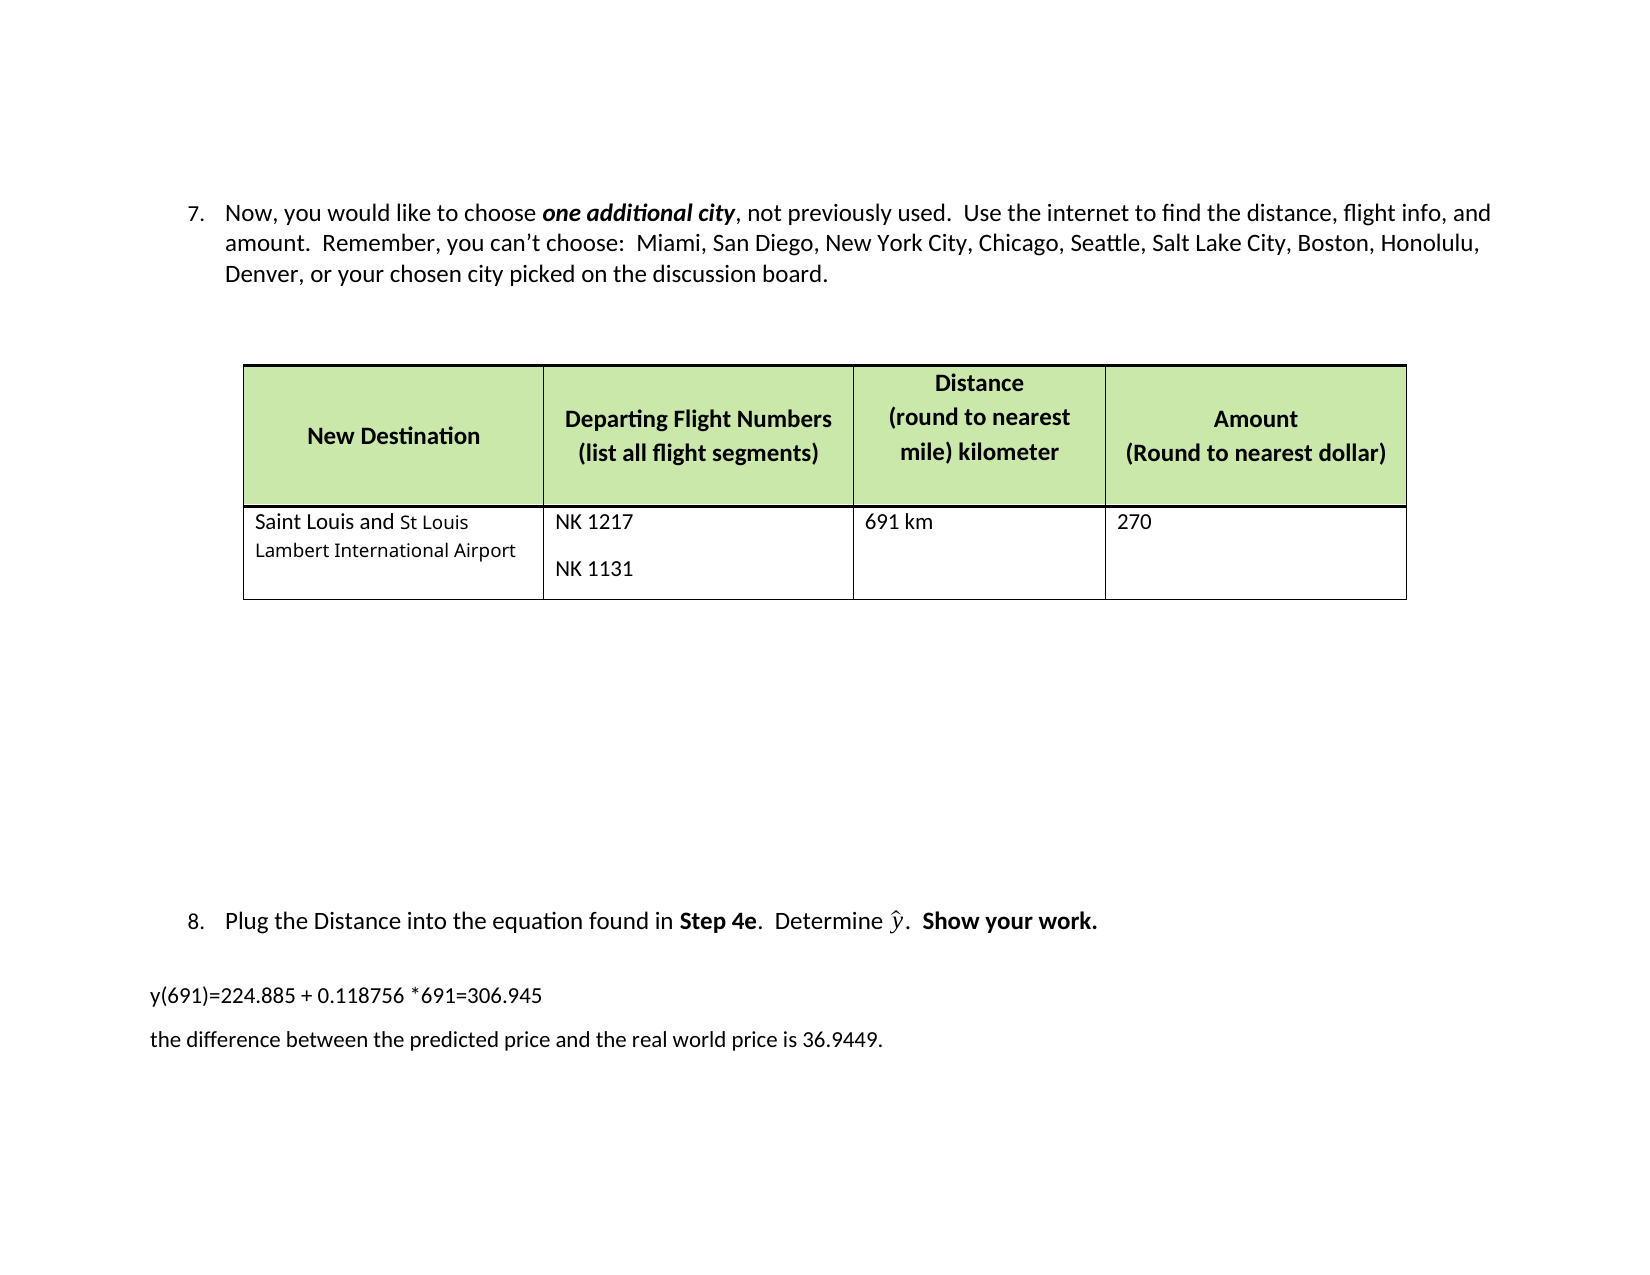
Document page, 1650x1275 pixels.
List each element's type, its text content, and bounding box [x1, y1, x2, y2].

text the difference between the predicted price and the real world price is 36.9449. [150, 1025, 1500, 1053]
table_header Departing Flight Numbers (list all flight segments) [544, 367, 853, 504]
list Plug the Distance into the equation found in Step 4e. Determine . Show your work. [187, 906, 1500, 936]
table_cell Saint Louis and St Louis Lambert International Airport [244, 508, 543, 599]
list Now, you would like to choose one additional city, not previously used. Use the internet to find the distance, flight info, and amount. Remember, you can’t choose: Miami, San Diego, New York City, Chicago, Seattle, Salt Lake City, Boston, Honolulu, Denver, or your chosen city picked on the discussion board. [187, 197, 1500, 288]
table_cell 270 [1106, 508, 1406, 599]
table_header Amount (Round to nearest dollar) [1106, 367, 1406, 504]
table_cell 691 km [854, 508, 1105, 599]
table_header New Destination [244, 367, 543, 504]
table_cell NK 1217 NK 1131 [544, 508, 853, 599]
text y(691)=224.885 + 0.118756 *691=306.945 [150, 981, 1500, 1009]
table_header Distance (round to nearest mile) kilometer [854, 367, 1105, 504]
